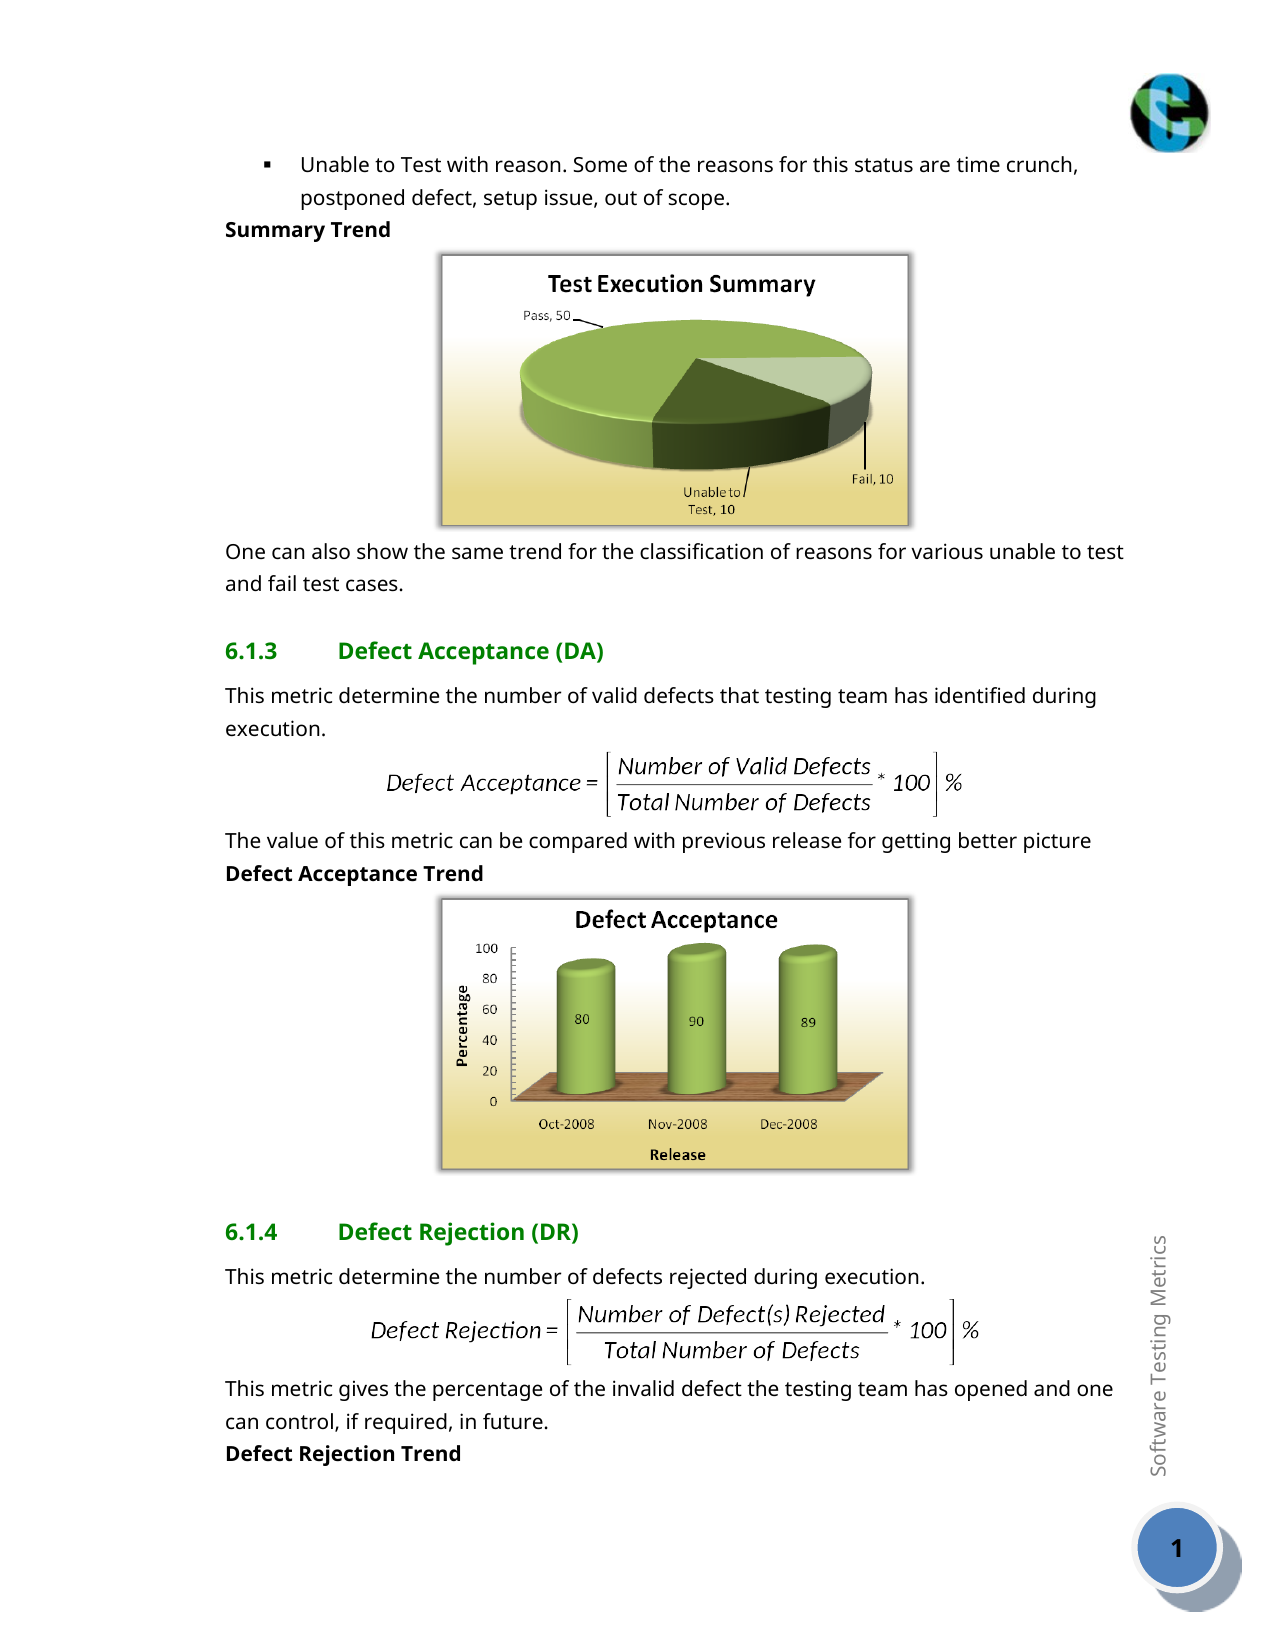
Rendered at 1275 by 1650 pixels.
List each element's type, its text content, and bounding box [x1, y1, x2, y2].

text Summary Trend [225, 215, 1125, 244]
text One can also show the same trend for the classification of reasons for various unable to test and fail test cases. [225, 537, 1125, 598]
text This metric gives the percentage of the invalid defect the testing team has opened and one can control, if required, in future. [225, 1374, 1125, 1435]
subtitle Defect Rejection (DR) [225, 1215, 1125, 1247]
list Unable to Test with reason. Some of the reasons for this status are time crunch, postponed defect, setup issue, out of scope. [262, 150, 1125, 211]
subtitle Defect Acceptance (DA) [225, 635, 1125, 666]
text This metric determine the number of defects rejected during execution. [150, 1262, 1125, 1291]
picture [431, 891, 919, 1176]
picture [431, 247, 919, 532]
text Defect Rejection Trend [225, 1439, 1125, 1468]
text Defect Acceptance Trend [225, 859, 1125, 887]
text The value of this metric can be compared with previous release for getting better picture [225, 826, 1125, 855]
text This metric determine the number of valid defects that testing team has identified during execution. [225, 682, 1125, 743]
picture [1128, 73, 1211, 153]
